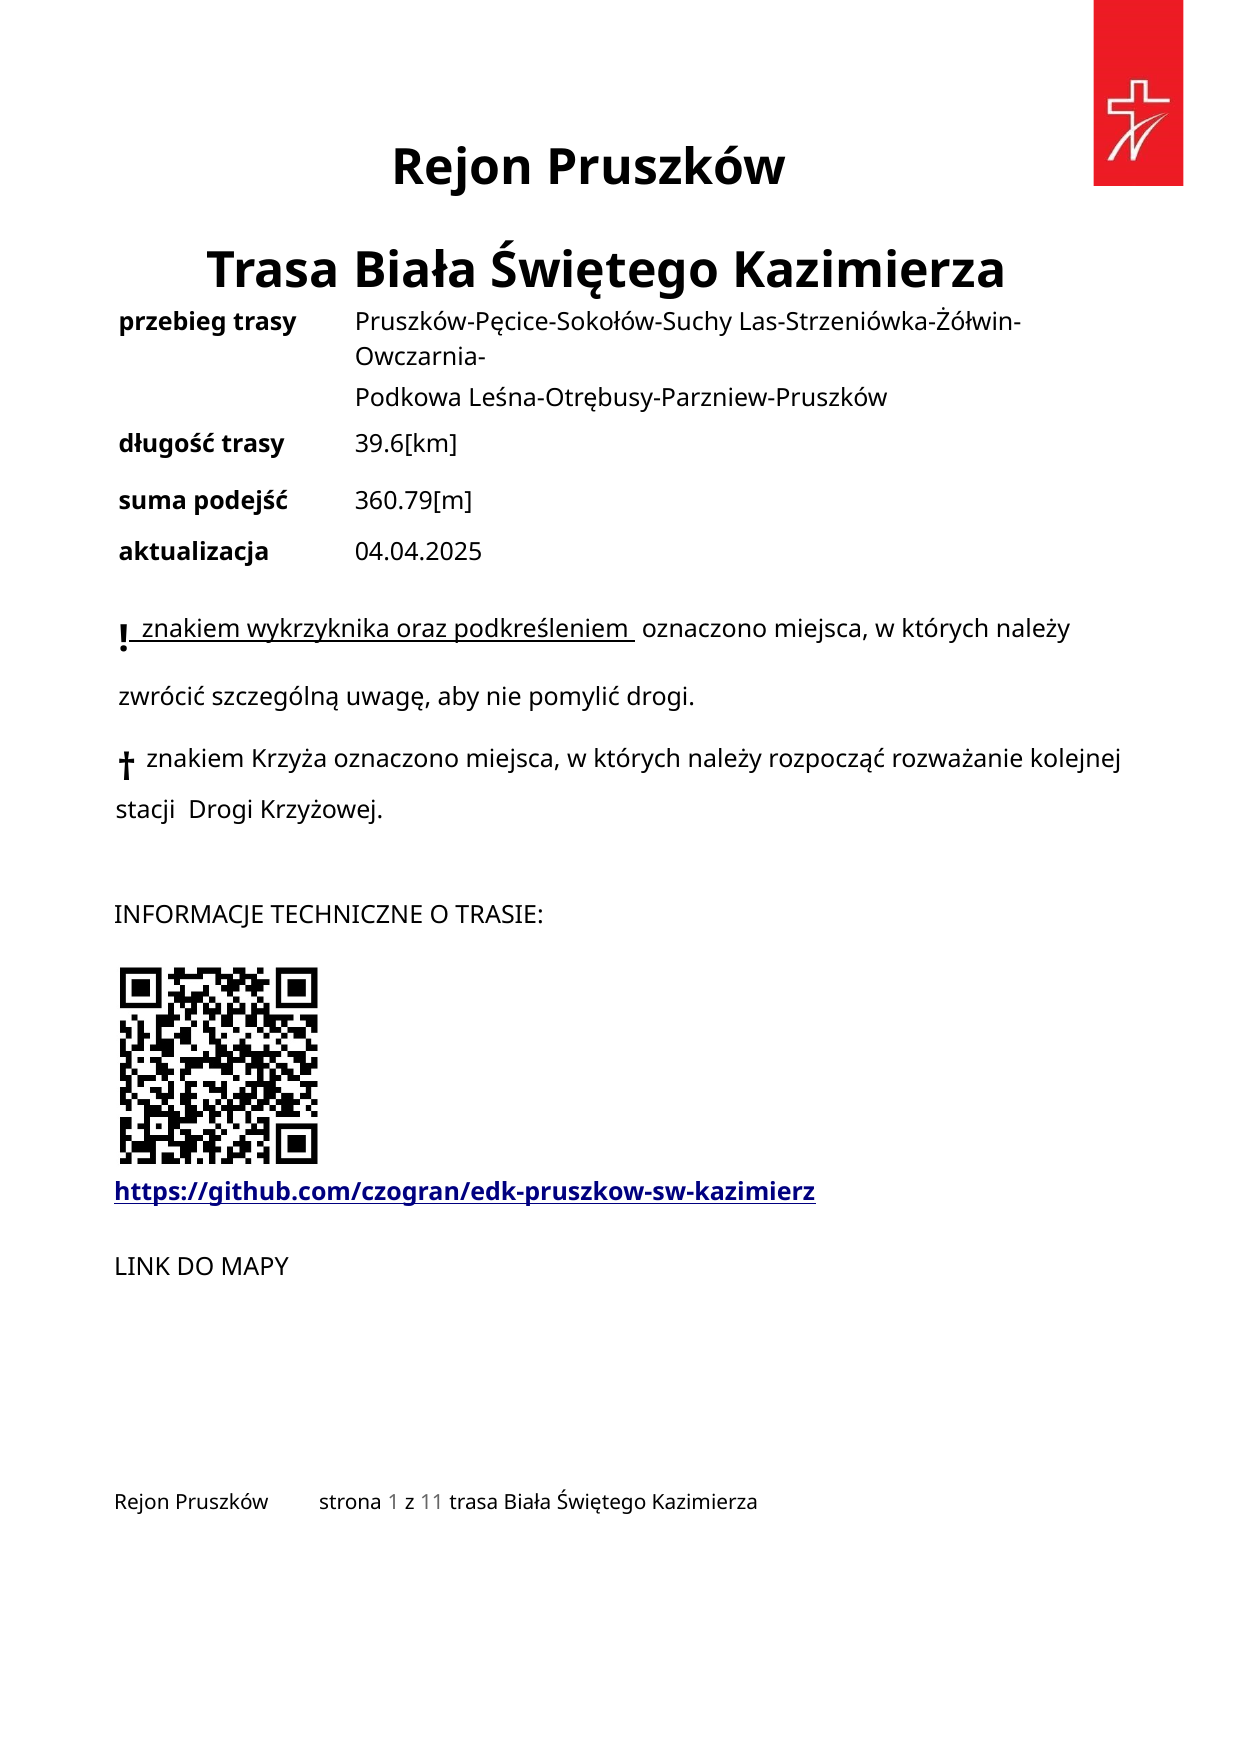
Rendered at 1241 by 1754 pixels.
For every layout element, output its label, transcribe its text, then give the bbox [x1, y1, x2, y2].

table_cell 360.79[m] [355, 471, 1121, 529]
table_cell długość trasy [118, 414, 354, 471]
text INFORMACJE TECHNICZNE O TRASIE: https://github.com/czogran/edk-pruszkow-sw-kazimierz LINK DO MAPY [114, 897, 1123, 1283]
table_cell suma podejść [118, 471, 354, 529]
picture [1093, 0, 1184, 186]
table_header Pruszków-Pęcice-Sokołów-Suchy Las-Strzeniówka-Żółwin-Owczarnia- Podkowa Leśna-Otrębusy-Parzniew-Pruszków [355, 304, 1121, 414]
table_cell 39.6[km] [355, 414, 1121, 471]
text † znakiem Krzyża oznaczono miejsca, w których należy rozpocząć rozważanie kolejnej stacji Drogi Krzyżowej. [115, 740, 1123, 826]
table_cell aktualizacja [118, 529, 354, 568]
table_cell 04.04.2025 [355, 529, 1121, 568]
text Rejon Pruszków [116, 131, 1075, 199]
table_header przebieg trasy [118, 304, 354, 414]
text Trasa Biała Świętego Kazimierza [116, 234, 1123, 302]
text ! znakiem wykrzyknika oraz podkreśleniem oznaczono miejsca, w których należy zwrócić szczególną uwagę, aby nie pomylić drogi. [118, 568, 1123, 713]
picture [113, 960, 324, 1171]
